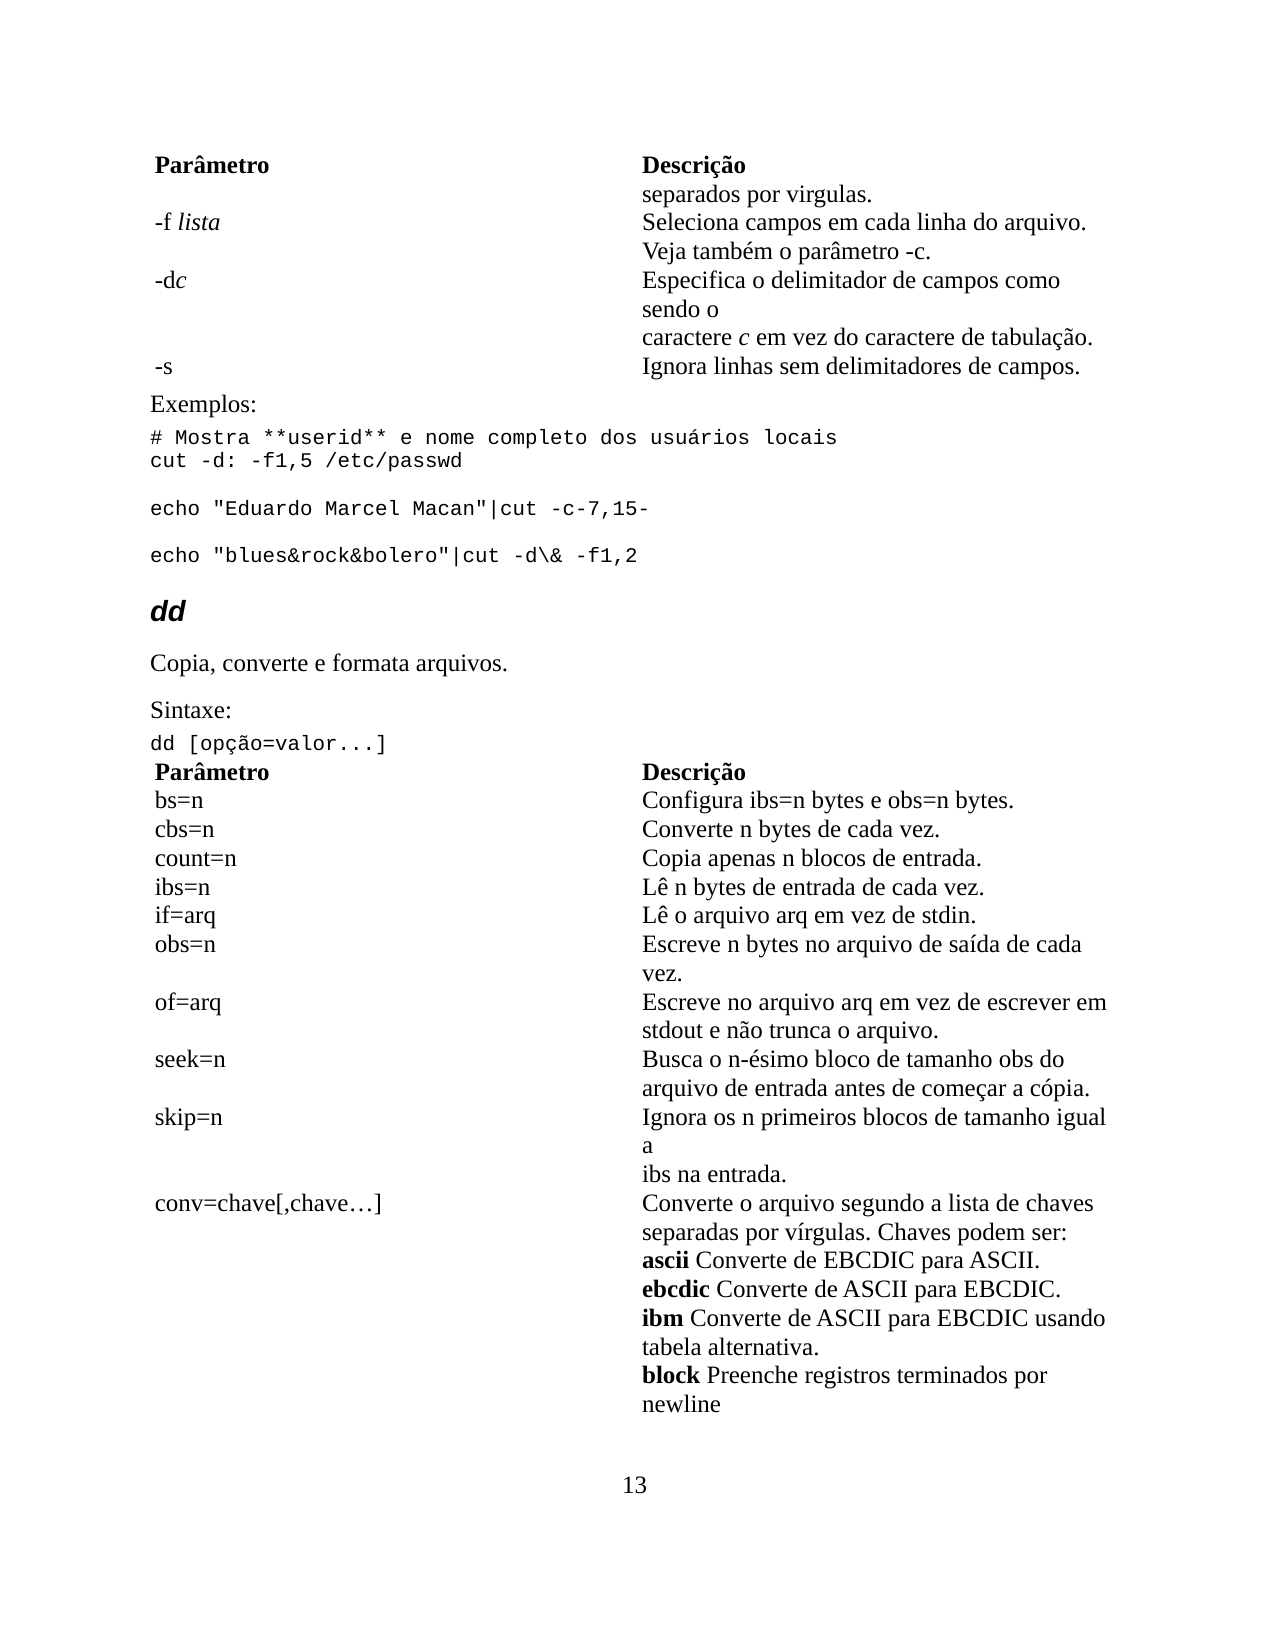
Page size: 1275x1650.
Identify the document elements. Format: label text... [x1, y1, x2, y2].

table_cell Lê n bytes de entrada de cada vez. [638, 872, 1125, 900]
table_cell [150, 1360, 637, 1418]
table_cell if=arq [150, 900, 637, 929]
table_cell conv=chave[,chave…] [150, 1188, 637, 1217]
text Sintaxe: [150, 695, 1125, 724]
table_cell Configura ibs=n bytes e obs=n bytes. [638, 785, 1125, 814]
table_cell skip=n [150, 1102, 637, 1159]
table_cell [150, 179, 637, 207]
table_cell ibm Converte de ASCII para EBCDIC usando [638, 1303, 1125, 1332]
table_cell [150, 1015, 637, 1044]
text Copia, converte e formata arquivos. [150, 648, 1125, 677]
table_cell ibs na entrada. [638, 1159, 1125, 1188]
table_header Parâmetro [150, 757, 637, 785]
table_cell arquivo de entrada antes de começar a cópia. [638, 1073, 1125, 1102]
table_cell Veja também o parâmetro -c. [638, 236, 1125, 265]
table_cell [150, 323, 637, 351]
table_cell Busca o n-ésimo bloco de tamanho obs do [638, 1044, 1125, 1073]
text # Mostra **userid** e nome completo dos usuários locais [150, 427, 1125, 450]
table_cell separadas por vírgulas. Chaves podem ser: [638, 1217, 1125, 1245]
table_cell -f lista [150, 208, 637, 236]
table_cell Copia apenas n blocos de entrada. [638, 843, 1125, 872]
text echo "Eduardo Marcel Macan"|cut -c-7,15- [150, 498, 1125, 521]
table_cell -s [150, 351, 637, 380]
table_cell Ignora os n primeiros blocos de tamanho igual a [638, 1102, 1125, 1159]
table_cell Converte n bytes de cada vez. [638, 814, 1125, 843]
table_cell obs=n [150, 929, 637, 987]
text dd [opção=valor...] [150, 733, 1125, 757]
table_cell [150, 1217, 637, 1245]
text echo "blues&rock&bolero"|cut -d\& -f1,2 [150, 545, 1125, 568]
table_cell -dc [150, 265, 637, 322]
table_cell [150, 236, 637, 265]
table_cell caractere c em vez do caractere de tabulação. [638, 323, 1125, 351]
table_cell ebcdic Converte de ASCII para EBCDIC. [638, 1274, 1125, 1303]
table_cell bs=n [150, 785, 637, 814]
table_cell Especifica o delimitador de campos como sendo o [638, 265, 1125, 322]
table_header Descrição [638, 150, 1125, 179]
table_cell count=n [150, 843, 637, 872]
table_cell Seleciona campos em cada linha do arquivo. [638, 208, 1125, 236]
text cut -d: -f1,5 /etc/passwd [150, 450, 1125, 474]
table_cell Escreve no arquivo arq em vez de escrever em [638, 987, 1125, 1015]
table_cell Ignora linhas sem delimitadores de campos. [638, 351, 1125, 380]
table_cell cbs=n [150, 814, 637, 843]
table_cell [150, 1073, 637, 1102]
table_cell Lê o arquivo arq em vez de stdin. [638, 900, 1125, 929]
table_cell [150, 1245, 637, 1274]
text Exemplos: [150, 389, 1125, 418]
table_cell seek=n [150, 1044, 637, 1073]
table_cell ibs=n [150, 872, 637, 900]
table_cell of=arq [150, 987, 637, 1015]
table_header Parâmetro [150, 150, 637, 179]
table_cell separados por virgulas. [638, 179, 1125, 207]
table_cell [150, 1332, 637, 1360]
table_cell Converte o arquivo segundo a lista de chaves [638, 1188, 1125, 1217]
table_cell stdout e não trunca o arquivo. [638, 1015, 1125, 1044]
subtitle dd [150, 593, 1125, 627]
table_header Descrição [638, 757, 1125, 785]
table_cell tabela alternativa. [638, 1332, 1125, 1360]
table_cell Escreve n bytes no arquivo de saída de cada vez. [638, 929, 1125, 987]
table_cell [150, 1159, 637, 1188]
table_cell [150, 1303, 637, 1332]
table_cell block Preenche registros terminados por newline [638, 1360, 1125, 1418]
table_cell [150, 1274, 637, 1303]
table_cell ascii Converte de EBCDIC para ASCII. [638, 1245, 1125, 1274]
